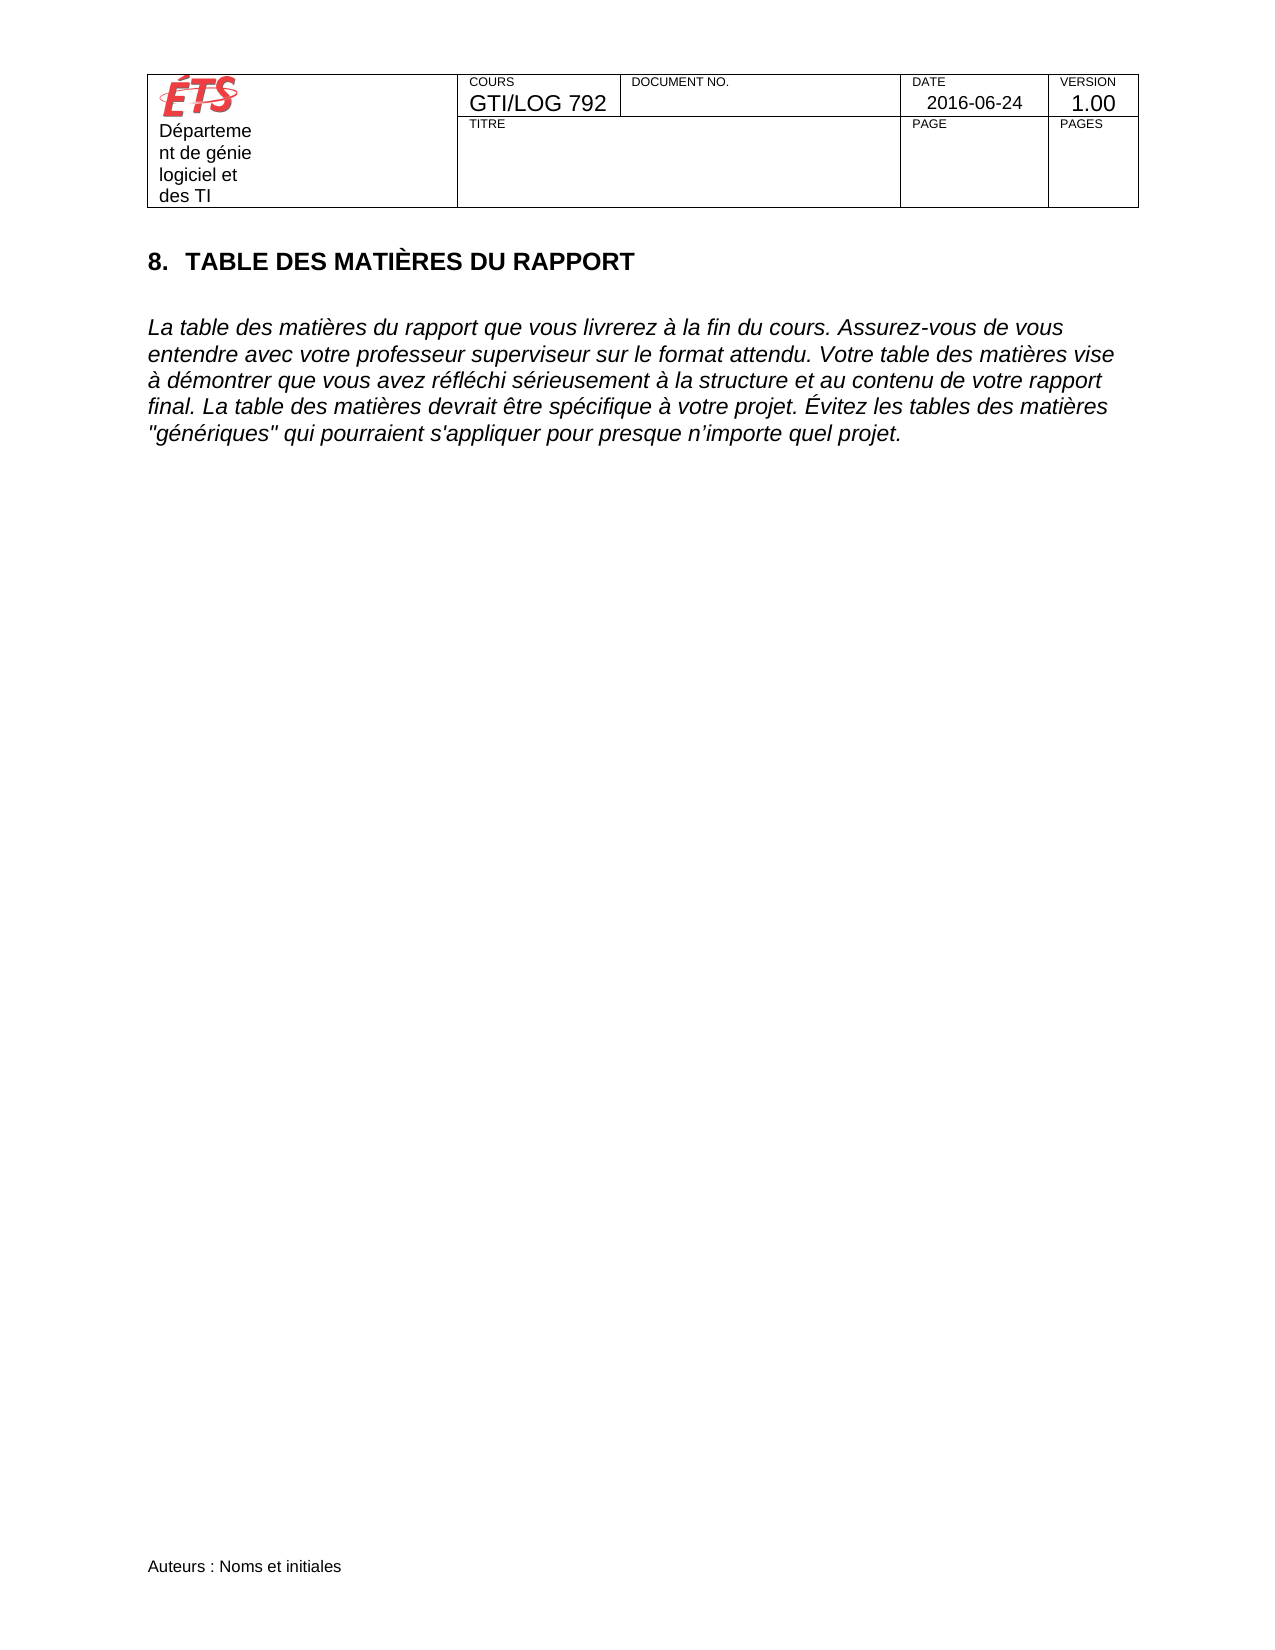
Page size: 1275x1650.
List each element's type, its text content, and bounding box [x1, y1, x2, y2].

picture [159, 75, 238, 117]
text La table des matières du rapport que vous livrerez à la fin du cours. Assurez-vous de vous entendre avec votre professeur superviseur sur le format attendu. Votre table des matières vise à démontrer que vous avez réfléchi sérieusement à la structure et au contenu de votre rapport final. La table des matières devrait être spécifique à votre projet. Évitez les tables des matières "génériques" qui pourraient s'appliquer pour presque n’importe quel projet. [148, 314, 1127, 446]
subtitle Table des matières du rapport [148, 247, 1127, 275]
